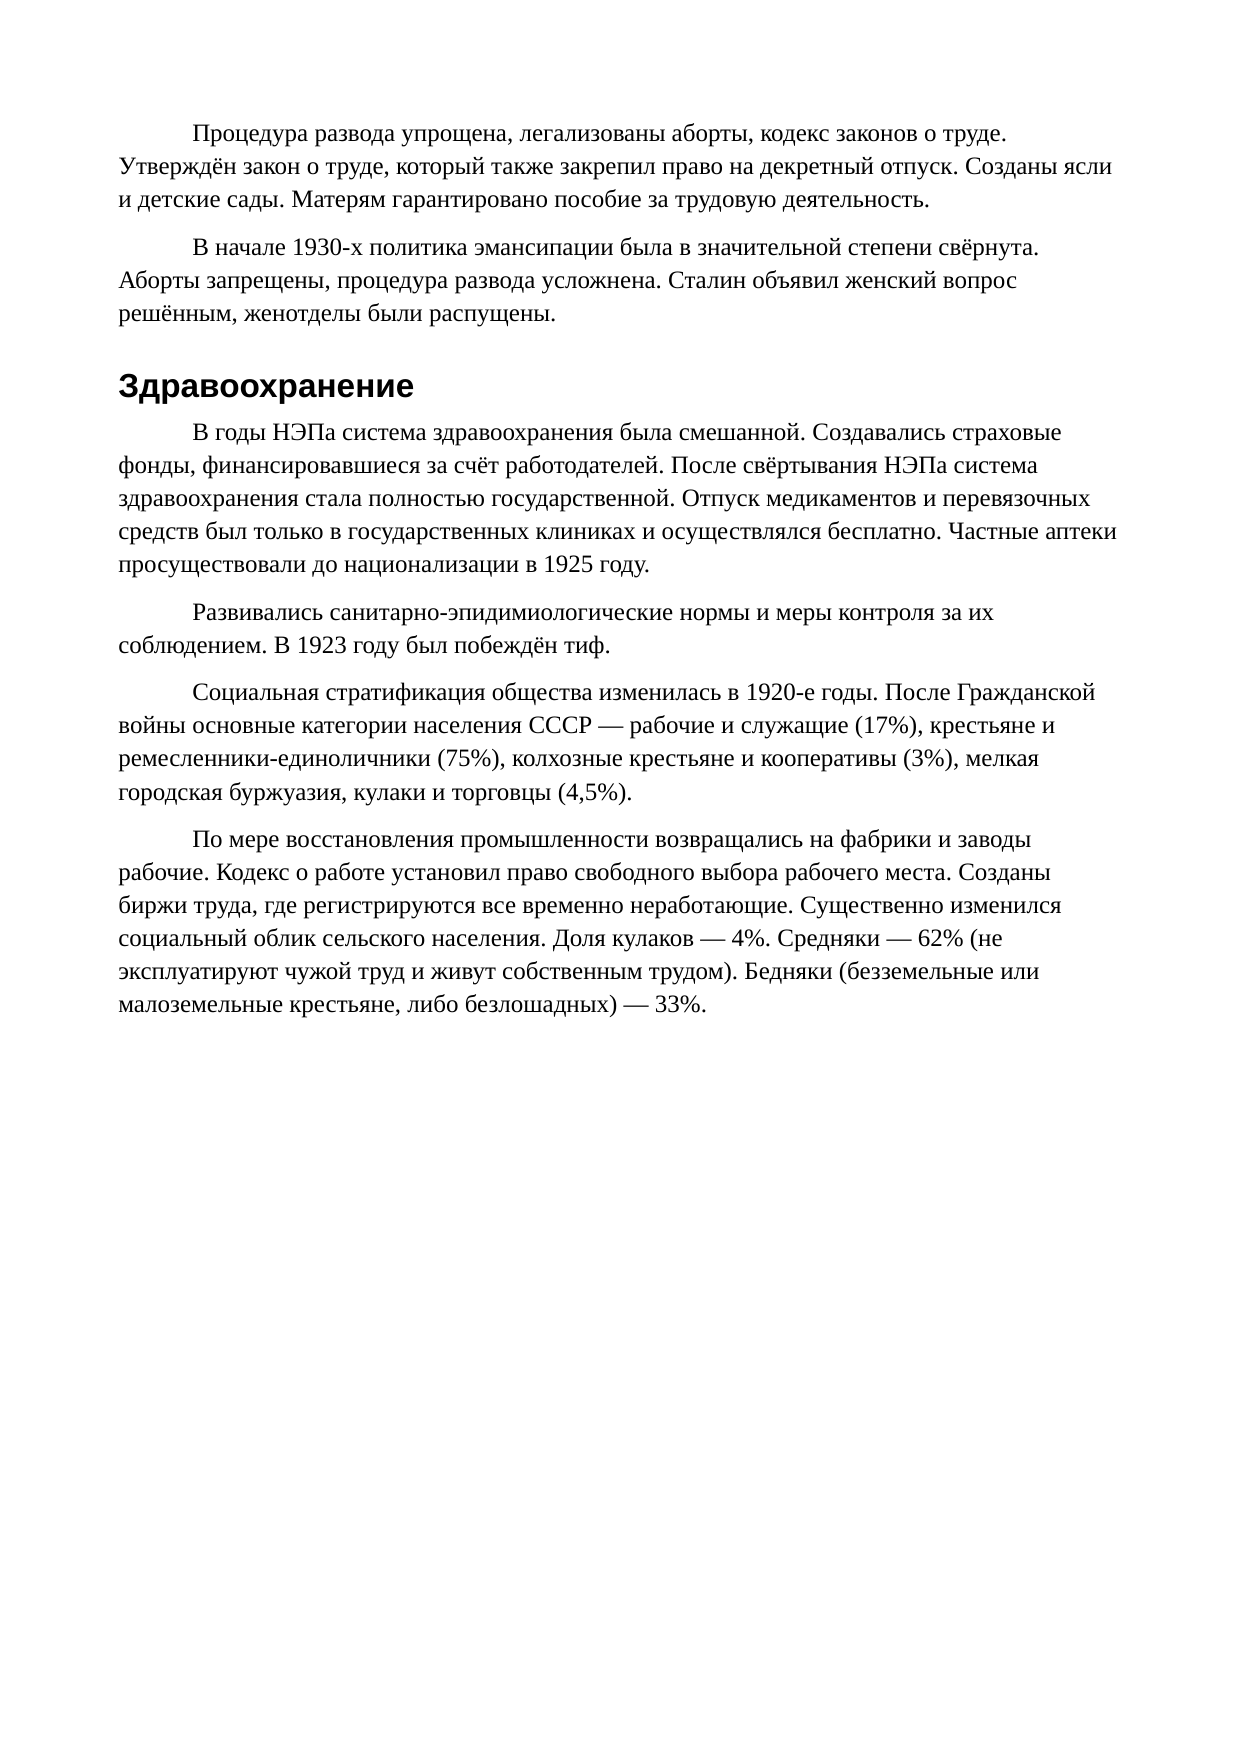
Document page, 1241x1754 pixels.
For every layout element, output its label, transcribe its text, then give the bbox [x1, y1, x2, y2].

text По мере восстановления промышленности возвращались на фабрики и заводы рабочие. Кодекс о работе установил право свободного выбора рабочего места. Созданы биржи труда, где регистрируются все временно неработающие. Существенно изменился социальный облик сельского населения. Доля кулаков — 4%. Средняки — 62% (не эксплуатируют чужой труд и живут собственным трудом). Бедняки (безземельные или малоземельные крестьяне, либо безлошадных) — 33%. [118, 824, 1122, 1018]
text Развивались санитарно-эпидимиологические нормы и меры контроля за их соблюдением. В 1923 году был побеждён тиф. [118, 597, 1122, 659]
text Процедура развода упрощена, легализованы аборты, кодекс законов о труде. Утверждён закон о труде, который также закрепил право на декретный отпуск. Созданы ясли и детские сады. Матерям гарантировано пособие за трудовую деятельность. [118, 118, 1122, 213]
text В годы НЭПа система здравоохранения была смешанной. Создавались страховые фонды, финансировавшиеся за счёт работодателей. После свёртывания НЭПа система здравоохранения стала полностью государственной. Отпуск медикаментов и перевязочных средств был только в государственных клиниках и осуществлялся бесплатно. Частные аптеки просуществовали до национализации в 1925 году. [118, 417, 1122, 578]
text Социальная стратификация общества изменилась в 1920-е годы. После Гражданской войны основные категории населения СССР — рабочие и служащие (17%), крестьяне и ремесленники-единоличники (75%), колхозные крестьяне и кооперативы (3%), мелкая городская буржуазия, кулаки и торговцы (4,5%). [118, 677, 1122, 805]
subtitle Здравоохранение [118, 366, 1122, 405]
text В начале 1930-х политика эмансипации была в значительной степени свёрнута. Аборты запрещены, процедура развода усложнена. Сталин объявил женский вопрос решённым, женотделы были распущены. [118, 232, 1122, 327]
